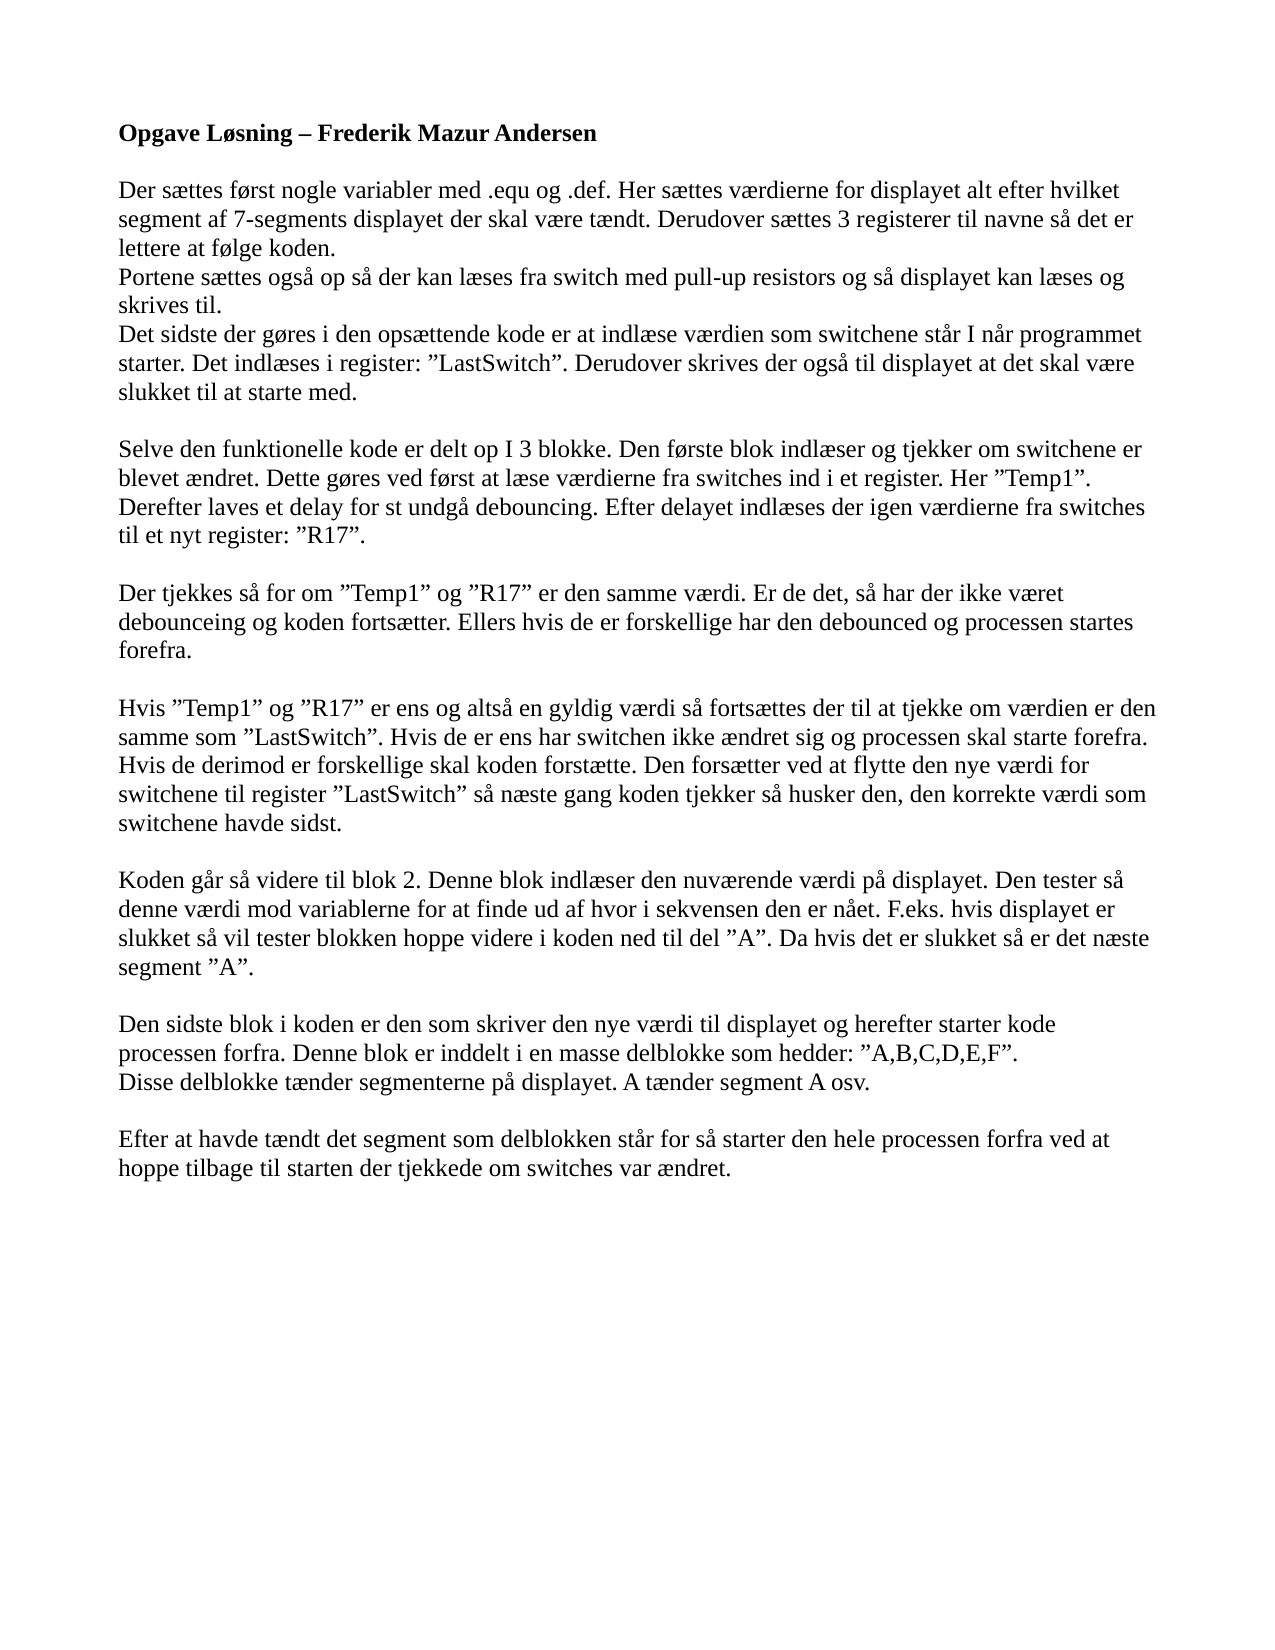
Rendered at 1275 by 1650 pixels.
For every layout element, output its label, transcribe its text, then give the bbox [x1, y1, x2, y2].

text Disse delblokke tænder segmenterne på displayet. A tænder segment A osv. [118, 1067, 1157, 1096]
text Efter at havde tændt det segment som delblokken står for så starter den hele processen forfra ved at hoppe tilbage til starten der tjekkede om switches var ændret. [118, 1124, 1157, 1182]
text Det sidste der gøres i den opsættende kode er at indlæse værdien som switchene står I når programmet starter. Det indlæses i register: ”LastSwitch”. Derudover skrives der også til displayet at det skal være slukket til at starte med. [118, 319, 1157, 406]
text Der sættes først nogle variabler med .equ og .def. Her sættes værdierne for displayet alt efter hvilket segment af 7-segments displayet der skal være tændt. Derudover sættes 3 registerer til navne så det er lettere at følge koden. [118, 176, 1157, 262]
text Selve den funktionelle kode er delt op I 3 blokke. Den første blok indlæser og tjekker om switchene er blevet ændret. Dette gøres ved først at læse værdierne fra switches ind i et register. Her ”Temp1”. Derefter laves et delay for st undgå debouncing. Efter delayet indlæses der igen værdierne fra switches til et nyt register: ”R17”. [118, 434, 1157, 549]
text Portene sættes også op så der kan læses fra switch med pull-up resistors og så displayet kan læses og skrives til. [118, 262, 1157, 319]
text Den sidste blok i koden er den som skriver den nye værdi til displayet og herefter starter kode processen forfra. Denne blok er inddelt i en masse delblokke som hedder: ”A,B,C,D,E,F”. [118, 1009, 1157, 1067]
text Hvis ”Temp1” og ”R17” er ens og altså en gyldig værdi så fortsættes der til at tjekke om værdien er den samme som ”LastSwitch”. Hvis de er ens har switchen ikke ændret sig og processen skal starte forefra. Hvis de derimod er forskellige skal koden forstætte. Den forsætter ved at flytte den nye værdi for switchene til register ”LastSwitch” så næste gang koden tjekker så husker den, den korrekte værdi som switchene havde sidst. [118, 693, 1157, 837]
text Opgave Løsning – Frederik Mazur Andersen [118, 118, 1157, 147]
text Koden går så videre til blok 2. Denne blok indlæser den nuværende værdi på displayet. Den tester så denne værdi mod variablerne for at finde ud af hvor i sekvensen den er nået. F.eks. hvis displayet er slukket så vil tester blokken hoppe videre i koden ned til del ”A”. Da hvis det er slukket så er det næste segment ”A”. [118, 866, 1157, 981]
text Der tjekkes så for om ”Temp1” og ”R17” er den samme værdi. Er de det, så har der ikke været debounceing og koden fortsætter. Ellers hvis de er forskellige har den debounced og processen startes forefra. [118, 578, 1157, 664]
